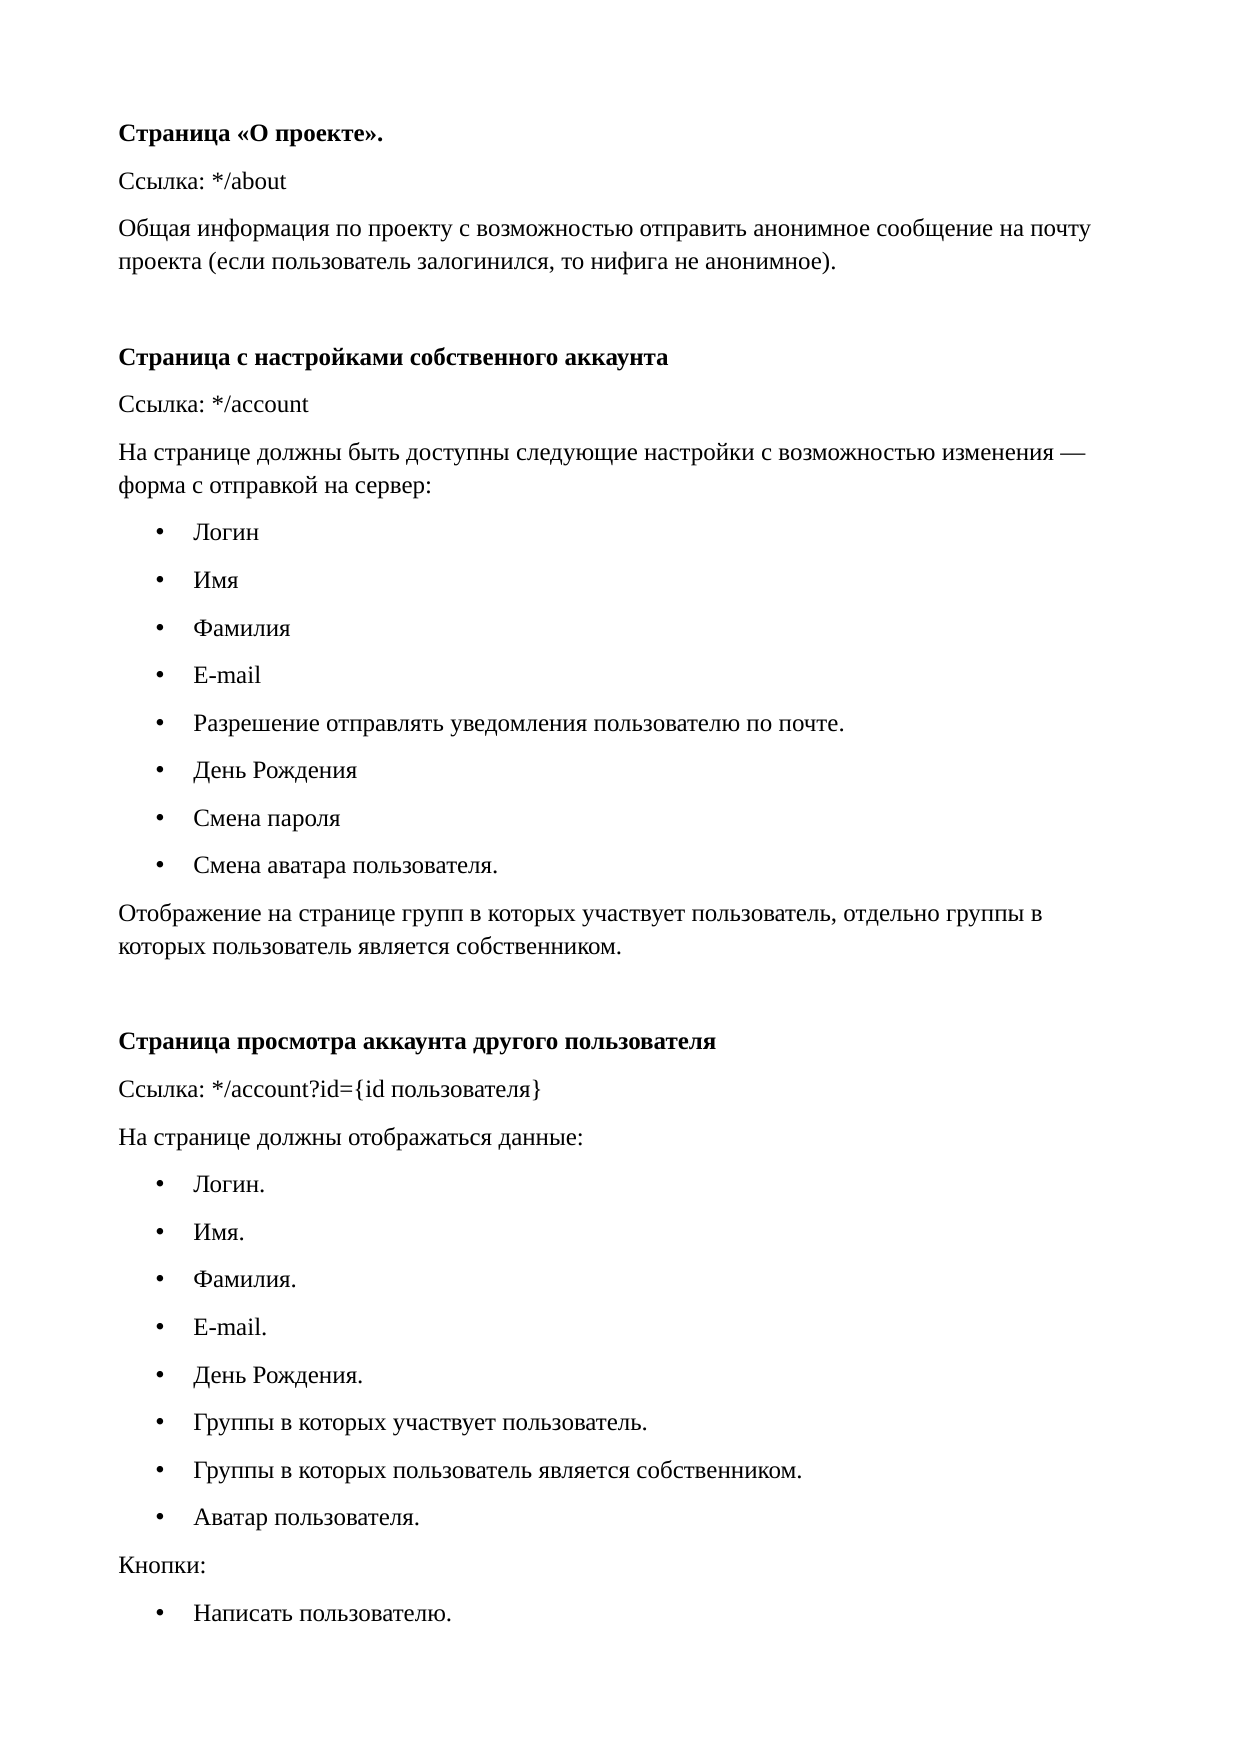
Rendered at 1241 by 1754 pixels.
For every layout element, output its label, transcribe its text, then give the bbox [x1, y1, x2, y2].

list Имя. [156, 1217, 1122, 1246]
list Аватар пользователя. [156, 1502, 1122, 1531]
text Страница «О проекте». [118, 118, 1122, 147]
list Имя [156, 565, 1122, 594]
text Ссылка: */about [118, 166, 1122, 194]
text Страница просмотра аккаунта другого пользователя [118, 1026, 1122, 1055]
text Ссылка: */account?id={id пользователя} [118, 1074, 1122, 1103]
text Страница с настройками собственного аккаунта [118, 342, 1122, 370]
list Фамилия. [156, 1264, 1122, 1293]
list E-mail [156, 660, 1122, 689]
list Логин. [156, 1169, 1122, 1198]
list Написать пользователю. [156, 1598, 1122, 1626]
text Ссылка: */account [118, 389, 1122, 418]
text Кнопки: [118, 1550, 1122, 1579]
list Разрешение отправлять уведомления пользователю по почте. [156, 708, 1122, 737]
list E-mail. [156, 1312, 1122, 1341]
list Фамилия [156, 613, 1122, 641]
list День Рождения [156, 755, 1122, 784]
text На странице должны отображаться данные: [118, 1122, 1122, 1150]
list Группы в которых пользователь является собственником. [156, 1455, 1122, 1484]
list Группы в которых участвует пользователь. [156, 1407, 1122, 1436]
text На странице должны быть доступны следующие настройки с возможностью изменения — форма с отправкой на сервер: [118, 437, 1122, 498]
text Общая информация по проекту с возможностью отправить анонимное сообщение на почту проекта (если пользователь залогинился, то нифига не анонимное). [118, 213, 1122, 275]
list День Рождения. [156, 1360, 1122, 1388]
list Смена пароля [156, 803, 1122, 832]
text Отображение на странице групп в которых участвует пользователь, отдельно группы в которых пользователь является собственником. [118, 898, 1122, 960]
list Логин [156, 517, 1122, 546]
list Смена аватара пользователя. [156, 851, 1122, 879]
